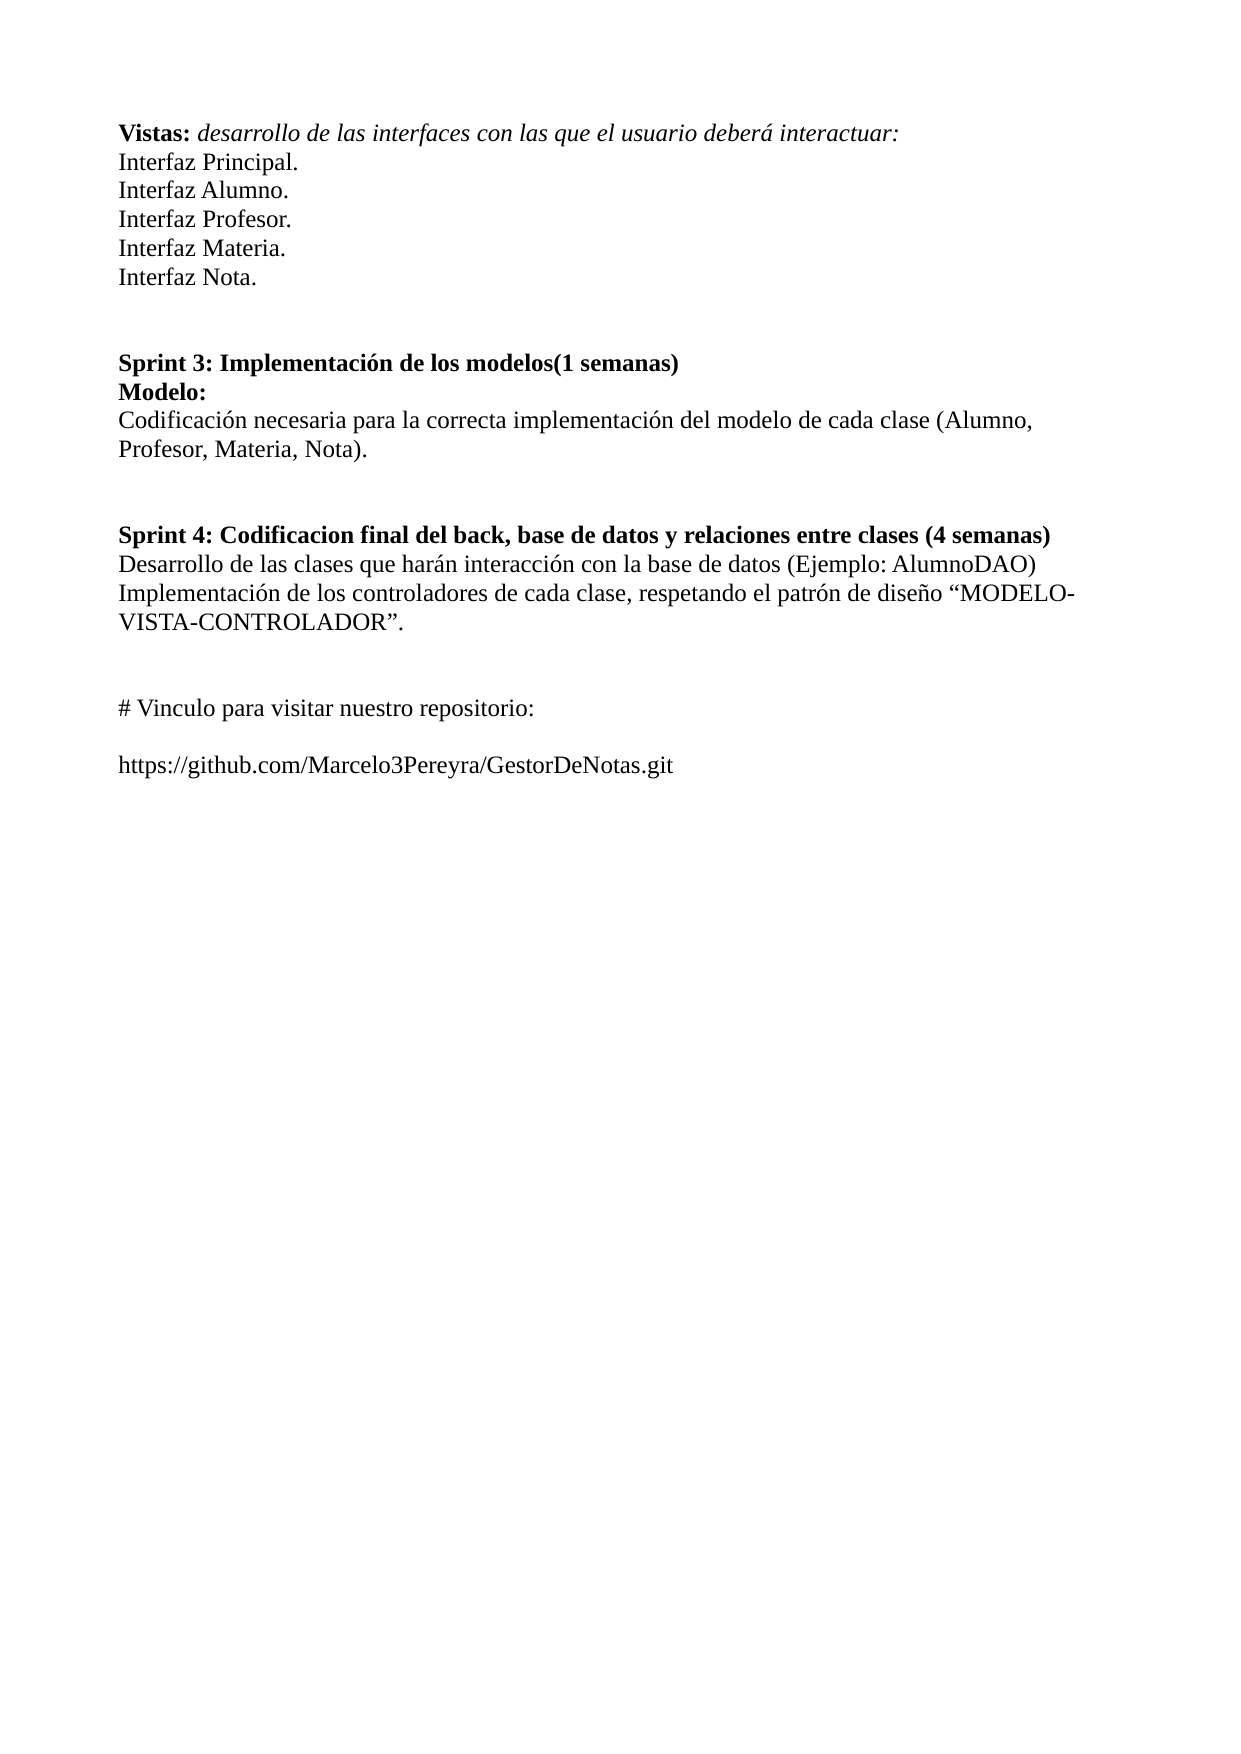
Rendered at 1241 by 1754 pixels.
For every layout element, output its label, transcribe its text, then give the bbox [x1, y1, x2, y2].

text https://github.com/Marcelo3Pereyra/GestorDeNotas.git [118, 751, 1122, 779]
text Vistas: desarrollo de las interfaces con las que el usuario deberá interactuar: [118, 118, 1122, 147]
text Interfaz Nota. [118, 262, 1122, 291]
text Interfaz Profesor. [118, 204, 1122, 233]
text Interfaz Materia. [118, 233, 1122, 262]
text Interfaz Principal. [118, 147, 1122, 176]
text Implementación de los controladores de cada clase, respetando el patrón de diseño “MODELO-VISTA-CONTROLADOR”. [118, 578, 1122, 636]
text # Vinculo para visitar nuestro repositorio: [118, 693, 1122, 722]
text Codificación necesaria para la correcta implementación del modelo de cada clase (Alumno, Profesor, Materia, Nota). [118, 406, 1122, 463]
text Desarrollo de las clases que harán interacción con la base de datos (Ejemplo: AlumnoDAO) [118, 549, 1122, 578]
text Modelo: [118, 377, 1122, 406]
text Sprint 4: Codificacion final del back, base de datos y relaciones entre clases (4 semanas) [118, 521, 1122, 549]
text Sprint 3: Implementación de los modelos(1 semanas) [118, 348, 1122, 377]
text Interfaz Alumno. [118, 176, 1122, 204]
